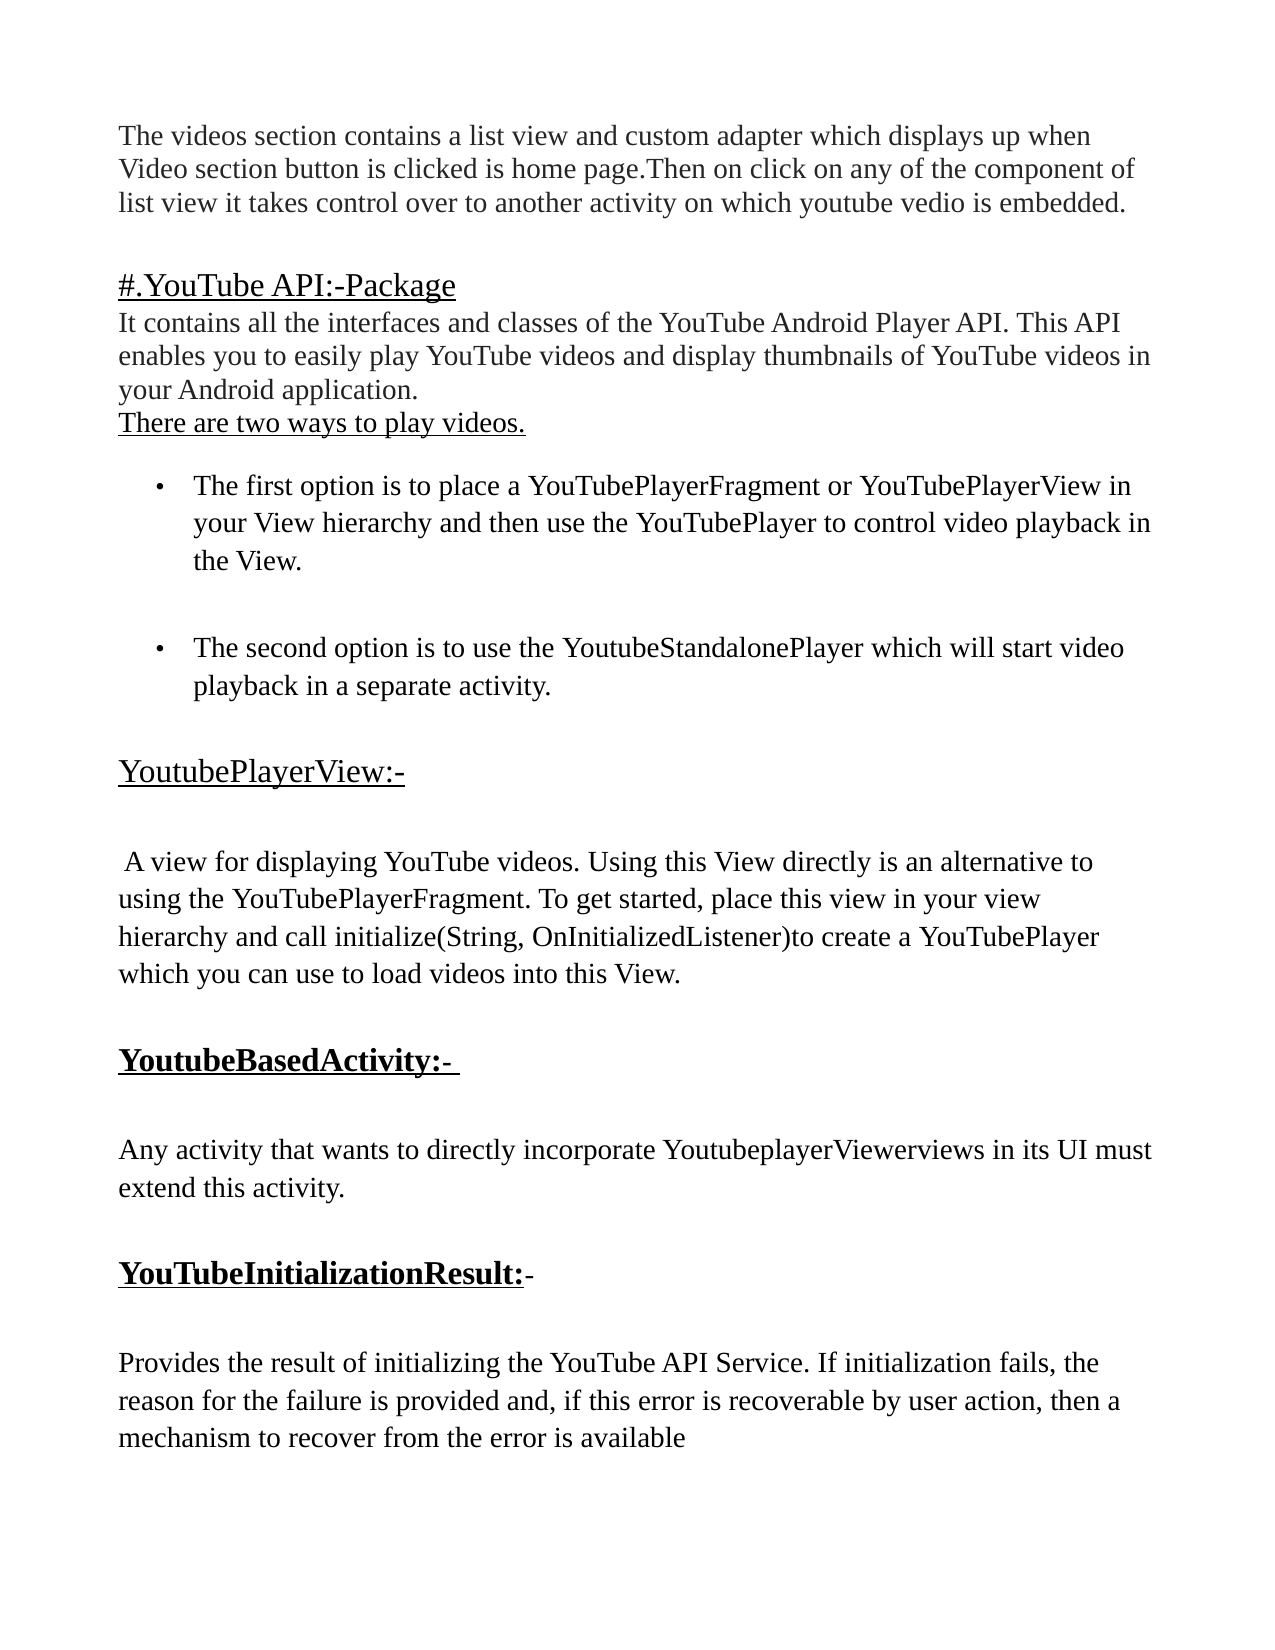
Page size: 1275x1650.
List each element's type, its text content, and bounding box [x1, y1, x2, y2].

list The second option is to use the YoutubeStandalonePlayer which will start video playback in a separate activity. [156, 627, 1157, 702]
text A view for displaying YouTube videos. Using this View directly is an alternative to using the YouTubePlayerFragment. To get started, place this view in your view hierarchy and call initialize(String, OnInitializedListener)to create a YouTubePlayer which you can use to load videos into this View. [118, 840, 1157, 990]
text #.YouTube API:-Package [118, 262, 1157, 305]
text YouTubeInitializationResult:- [118, 1253, 1157, 1292]
text The videos section contains a list view and custom adapter which displays up when Video section button is clicked is home page.Then on click on any of the component of list view it takes control over to another activity on which youtube vedio is embedded. [118, 118, 1157, 219]
text Any activity that wants to directly incorporate YoutubeplayerViewerviews in its UI must extend this activity. [118, 1128, 1157, 1203]
text Provides the result of initializing the YouTube API Service. If initialization fails, the reason for the failure is provided and, if this error is recoverable by user action, then a mechanism to recover from the error is available [118, 1342, 1157, 1454]
text It contains all the interfaces and classes of the YouTube Android Player API. This API enables you to easily play YouTube videos and display thumbnails of YouTube videos in your Android application. [118, 305, 1157, 406]
list The first option is to place a YouTubePlayerFragment or YouTubePlayerView in your View hierarchy and then use the YouTubePlayer to control video playback in the View. [156, 464, 1157, 577]
text YoutubeBasedActivity:- [118, 1040, 1157, 1078]
text There are two ways to play videos. [118, 406, 1157, 439]
text YoutubePlayerView:- [118, 752, 1157, 790]
